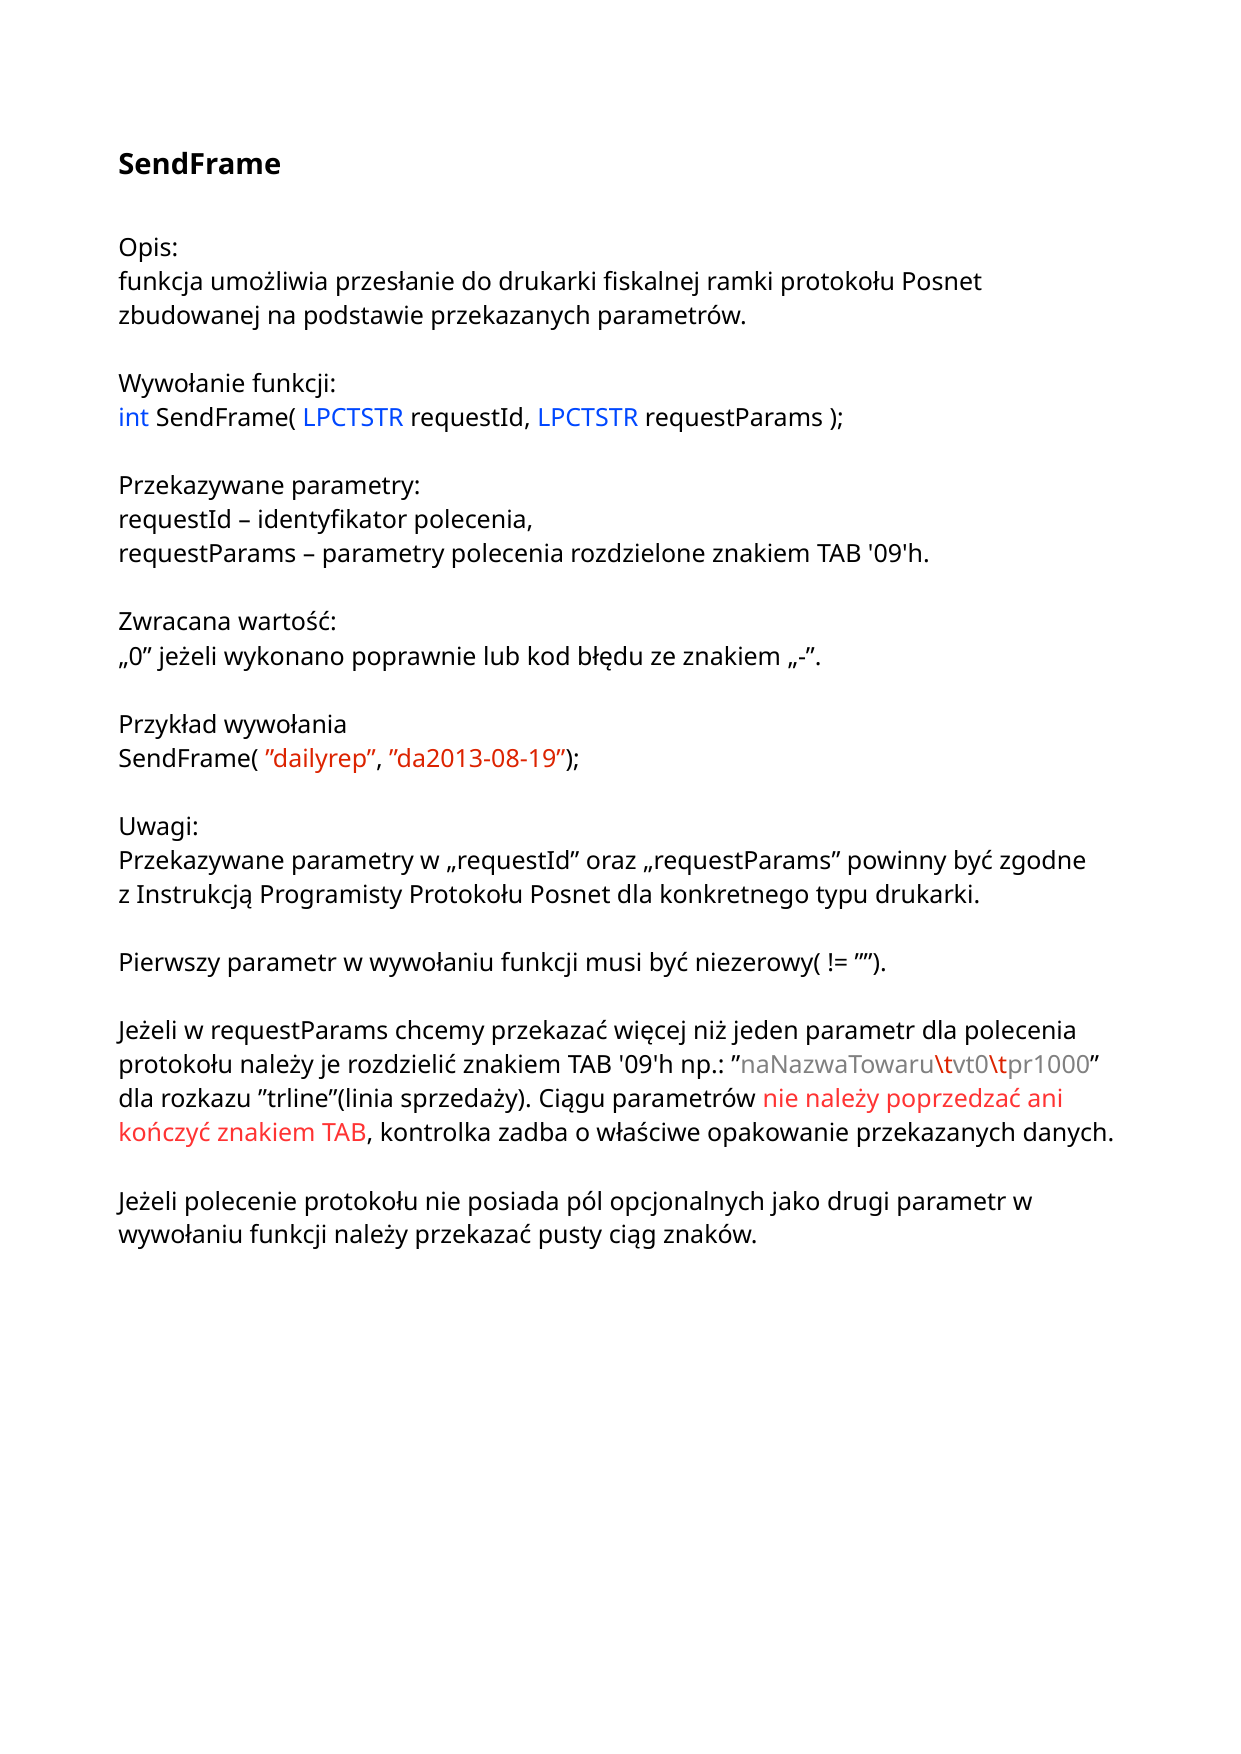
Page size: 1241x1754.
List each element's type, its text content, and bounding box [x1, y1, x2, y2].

text SendFrame( ”dailyrep”, ”da2013-08-19”); [118, 740, 1122, 774]
text Pierwszy parametr w wywołaniu funkcji musi być niezerowy( != ””). [118, 945, 1122, 979]
text Przekazywane parametry w „requestId” oraz „requestParams” powinny być zgodne [118, 842, 1122, 877]
text Uwagi: [118, 808, 1122, 842]
text requestId – identyfikator polecenia, [118, 502, 1122, 536]
subtitle SendFrame [118, 143, 1122, 183]
text Wywołanie funkcji: [118, 366, 1122, 400]
text funkcja umożliwia przesłanie do drukarki fiskalnej ramki protokołu Posnet zbudowanej na podstawie przekazanych parametrów. [118, 263, 1122, 332]
text Opis: [118, 229, 1122, 263]
text Zwracana wartość: [118, 604, 1122, 638]
text Jeżeli w requestParams chcemy przekazać więcej niż jeden parametr dla polecenia protokołu należy je rozdzielić znakiem TAB '09'h np.: ”naNazwaTowaru\tvt0\tpr1000” [118, 1013, 1122, 1081]
text requestParams – parametry polecenia rozdzielone znakiem TAB '09'h. [118, 536, 1122, 570]
text int SendFrame( LPCTSTR requestId, LPCTSTR requestParams ); [118, 400, 1122, 434]
text Jeżeli polecenie protokołu nie posiada pól opcjonalnych jako drugi parametr w wywołaniu funkcji należy przekazać pusty ciąg znaków. [118, 1183, 1122, 1251]
text „0” jeżeli wykonano poprawnie lub kod błędu ze znakiem „-”. [118, 638, 1122, 672]
text dla rozkazu ”trline”(linia sprzedaży). Ciągu parametrów nie należy poprzedzać ani kończyć znakiem TAB, kontrolka zadba o właściwe opakowanie przekazanych danych. [118, 1081, 1122, 1149]
text Przekazywane parametry: [118, 468, 1122, 502]
text Przykład wywołania [118, 706, 1122, 740]
text z Instrukcją Programisty Protokołu Posnet dla konkretnego typu drukarki. [118, 877, 1122, 911]
